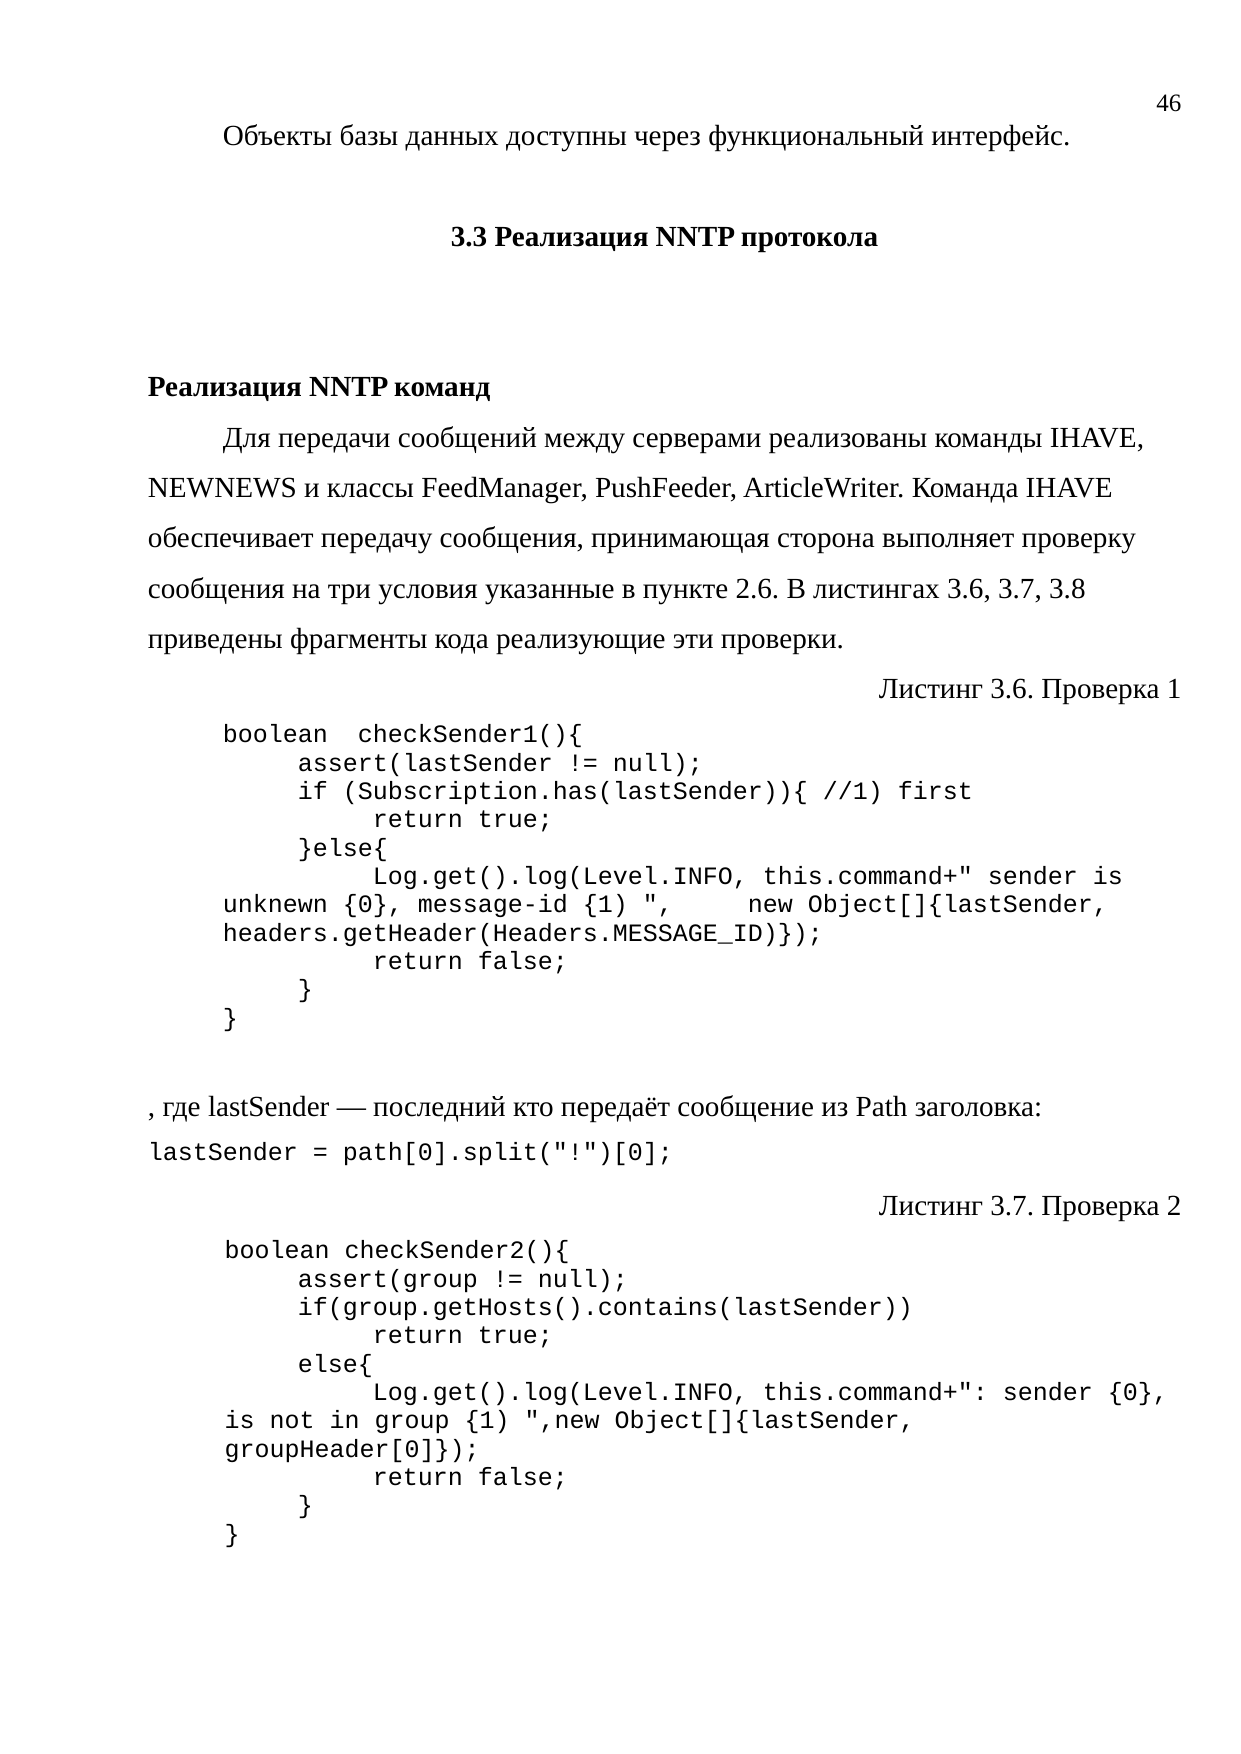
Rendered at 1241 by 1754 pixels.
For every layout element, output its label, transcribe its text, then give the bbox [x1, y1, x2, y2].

text Log.get().log(Level.INFO, this.command+": sender {0}, is not in group {1) ",new Object[]{lastSender, groupHeader[0]}); [224, 1380, 1181, 1465]
text else{ [224, 1351, 1181, 1380]
text Листинг 3.7. Проверка 2 [148, 1188, 1181, 1221]
text assert(group != null); [224, 1266, 1181, 1295]
text boolean checkSender1(){ [148, 722, 1181, 750]
text if (Subscription.has(lastSender)){ //1) first [148, 778, 1181, 807]
text return true; [148, 807, 1181, 835]
text assert(lastSender != null); [148, 750, 1181, 778]
text if(group.getHosts().contains(lastSender)) [224, 1295, 1181, 1323]
text } [148, 977, 1181, 1005]
text Объекты базы данных доступны через функциональный интерфейс. [148, 118, 1181, 152]
text }else{ [148, 835, 1181, 863]
text return true; [224, 1323, 1181, 1351]
text } [148, 1005, 1181, 1033]
text return false; [224, 1465, 1181, 1493]
text Для передачи сообщений между серверами реализованы команды IHAVE, NEWNEWS и классы FeedManager, PushFeeder, ArticleWriter. Команда IHAVE обеспечивает передачу сообщения, принимающая сторона выполняет проверку сообщения на три условия указанные в пункте 2.6. В листингах 3.6, 3.7, 3.8 приведены фрагменты кода реализующие эти проверки. [148, 420, 1181, 655]
text 3.3 Реализация NNTP протокола [148, 219, 1181, 252]
text , где lastSender — последний кто передаёт сообщение из Path заголовка: [148, 1089, 1181, 1122]
text boolean checkSender2(){ [224, 1238, 1181, 1266]
text } [224, 1493, 1181, 1521]
text Листинг 3.6. Проверка 1 [148, 671, 1181, 705]
text Log.get().log(Level.INFO, this.command+" sender is unknewn {0}, message-id {1) ", new Object[]{lastSender, headers.getHeader(Headers.MESSAGE_ID)}); [148, 863, 1181, 948]
text Реализация NNTP команд [148, 369, 1181, 403]
text return false; [148, 948, 1181, 977]
text lastSender = path[0].split("!")[0]; [148, 1139, 1181, 1167]
text } [224, 1521, 1181, 1550]
